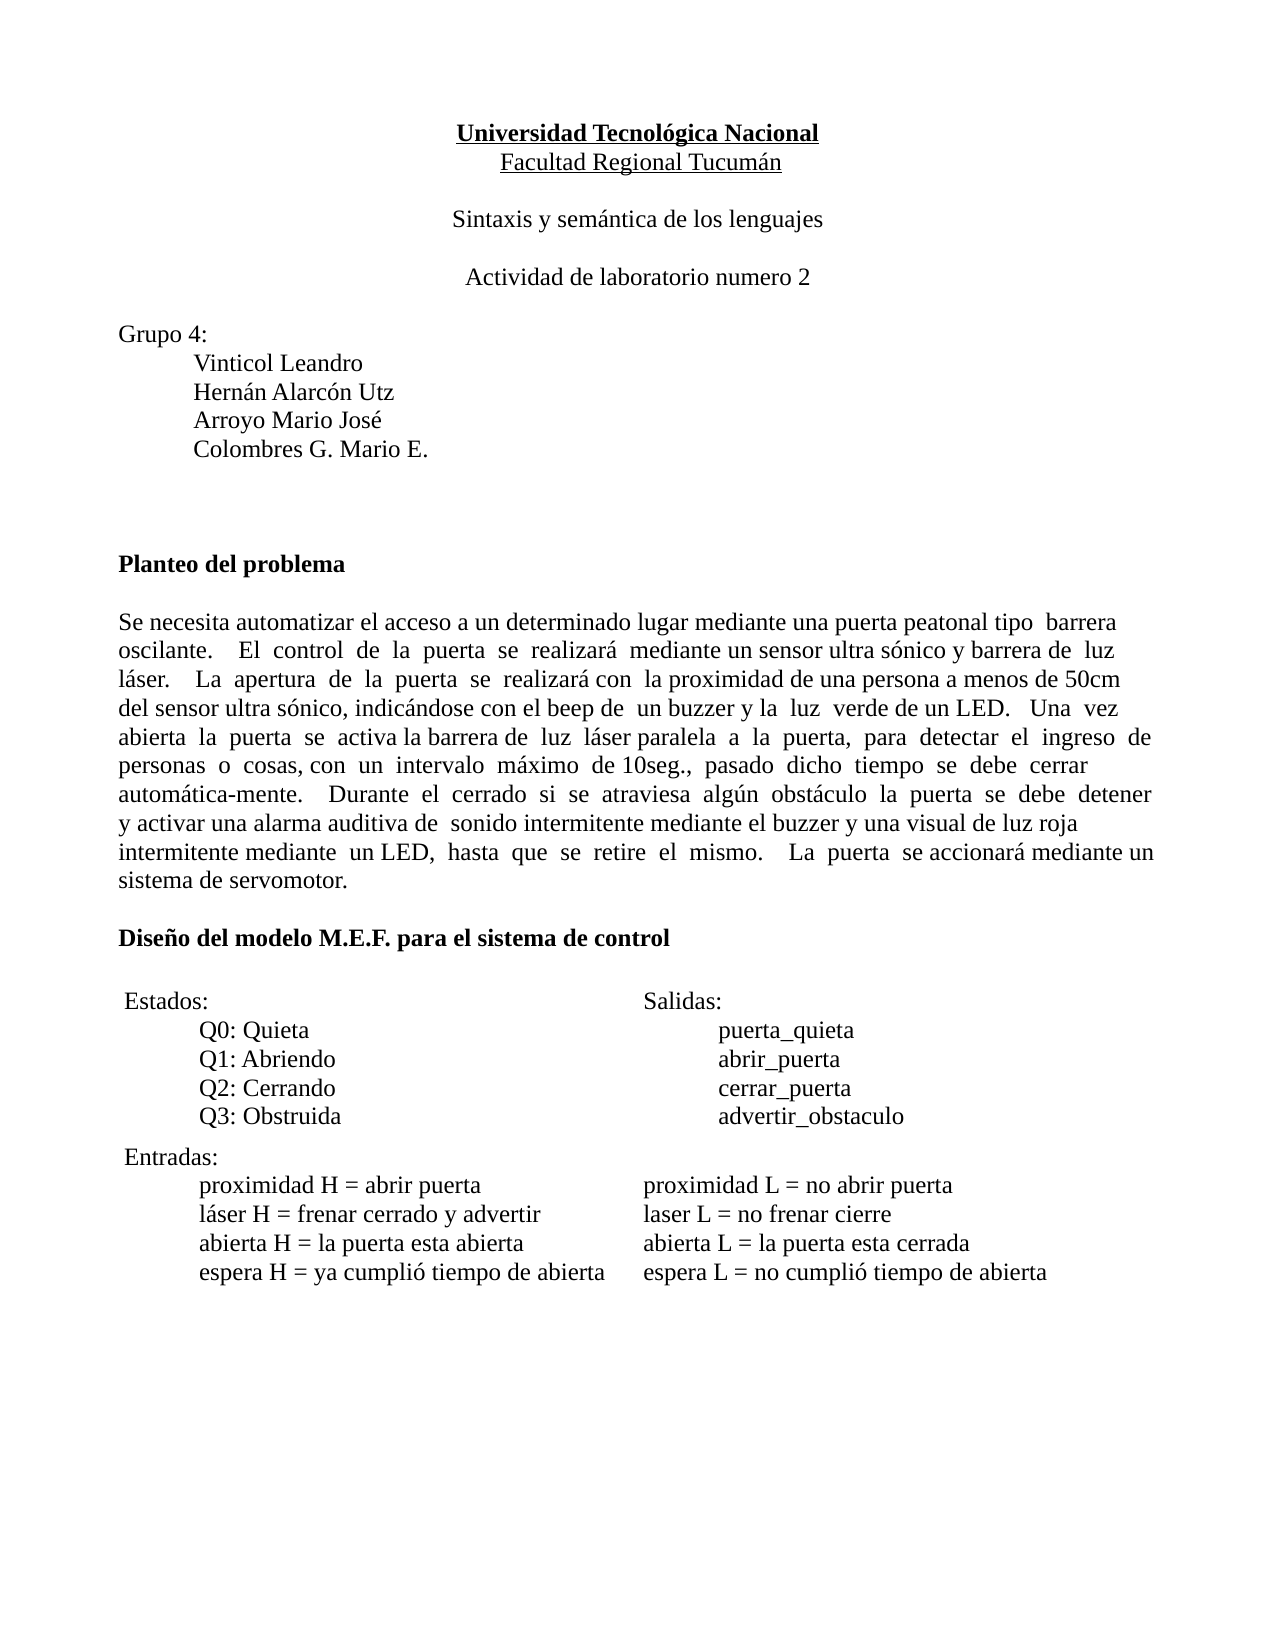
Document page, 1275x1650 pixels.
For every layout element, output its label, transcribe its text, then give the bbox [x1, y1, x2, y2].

text Diseño del modelo M.E.F. para el sistema de control [118, 923, 1157, 952]
text Colombres G. Mario E. [118, 434, 1157, 463]
table_cell Entradas: proximidad H = abrir puerta láser H = frenar cerrado y advertir abierta H = la puerta esta abierta espera H = ya cumplió tiempo de abierta [118, 1136, 637, 1291]
table_header Salidas: puerta_quieta abrir_puerta cerrar_puerta advertir_obstaculo [638, 981, 1157, 1136]
text Actividad de laboratorio numero 2 [118, 262, 1157, 291]
text Vinticol Leandro [118, 348, 1157, 377]
text Planteo del problema [118, 549, 1157, 578]
text Sintaxis y semántica de los lenguajes [118, 204, 1157, 233]
text Se necesita automatizar el acceso a un determinado lugar mediante una puerta peatonal tipo barrera oscilante. El control de la puerta se realizará mediante un sensor ultra sónico y barrera de luz láser. La apertura de la puerta se realizará con la proximidad de una persona a menos de 50cm del sensor ultra sónico, indicándose con el beep de un buzzer y la luz verde de un LED. Una vez abierta la puerta se activa la barrera de luz láser paralela a la puerta, para detectar el ingreso de personas o cosas, con un intervalo máximo de 10seg., pasado dicho tiempo se debe cerrar automática-mente. Durante el cerrado si se atraviesa algún obstáculo la puerta se debe detener y activar una alarma auditiva de sonido intermitente mediante el buzzer y una visual de luz roja intermitente mediante un LED, hasta que se retire el mismo. La puerta se accionará mediante un sistema de servomotor. [118, 607, 1157, 894]
text Facultad Regional Tucumán [118, 147, 1157, 176]
text Grupo 4: [118, 319, 1157, 348]
text Universidad Tecnológica Nacional [118, 118, 1157, 147]
table_header Estados: Q0: Quieta Q1: Abriendo Q2: Cerrando Q3: Obstruida [118, 981, 637, 1136]
text Hernán Alarcón Utz [118, 377, 1157, 406]
table_cell proximidad L = no abrir puerta laser L = no frenar cierre abierta L = la puerta esta cerrada espera L = no cumplió tiempo de abierta [638, 1136, 1157, 1291]
text Arroyo Mario José [118, 406, 1157, 434]
